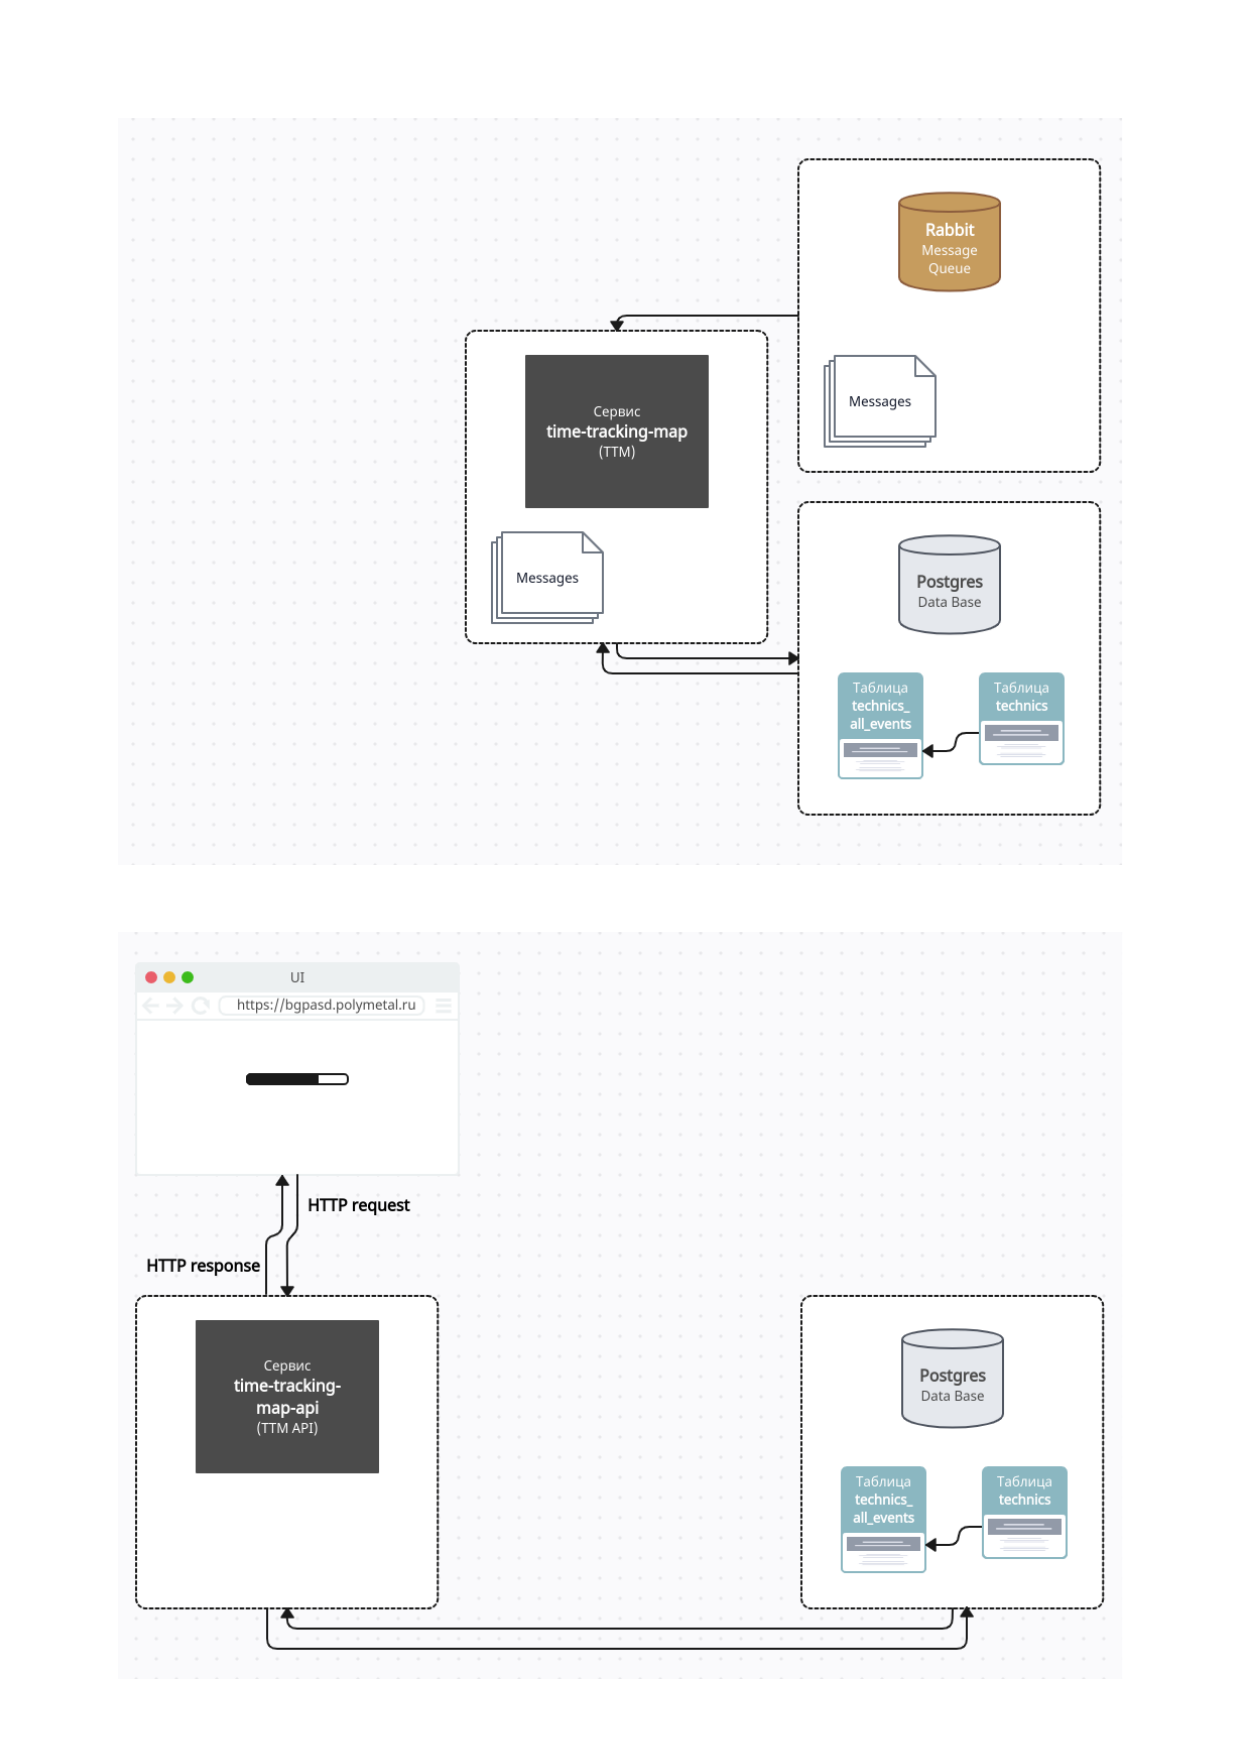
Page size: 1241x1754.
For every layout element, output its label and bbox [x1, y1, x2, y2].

picture [118, 118, 1123, 865]
picture [118, 932, 1123, 1679]
